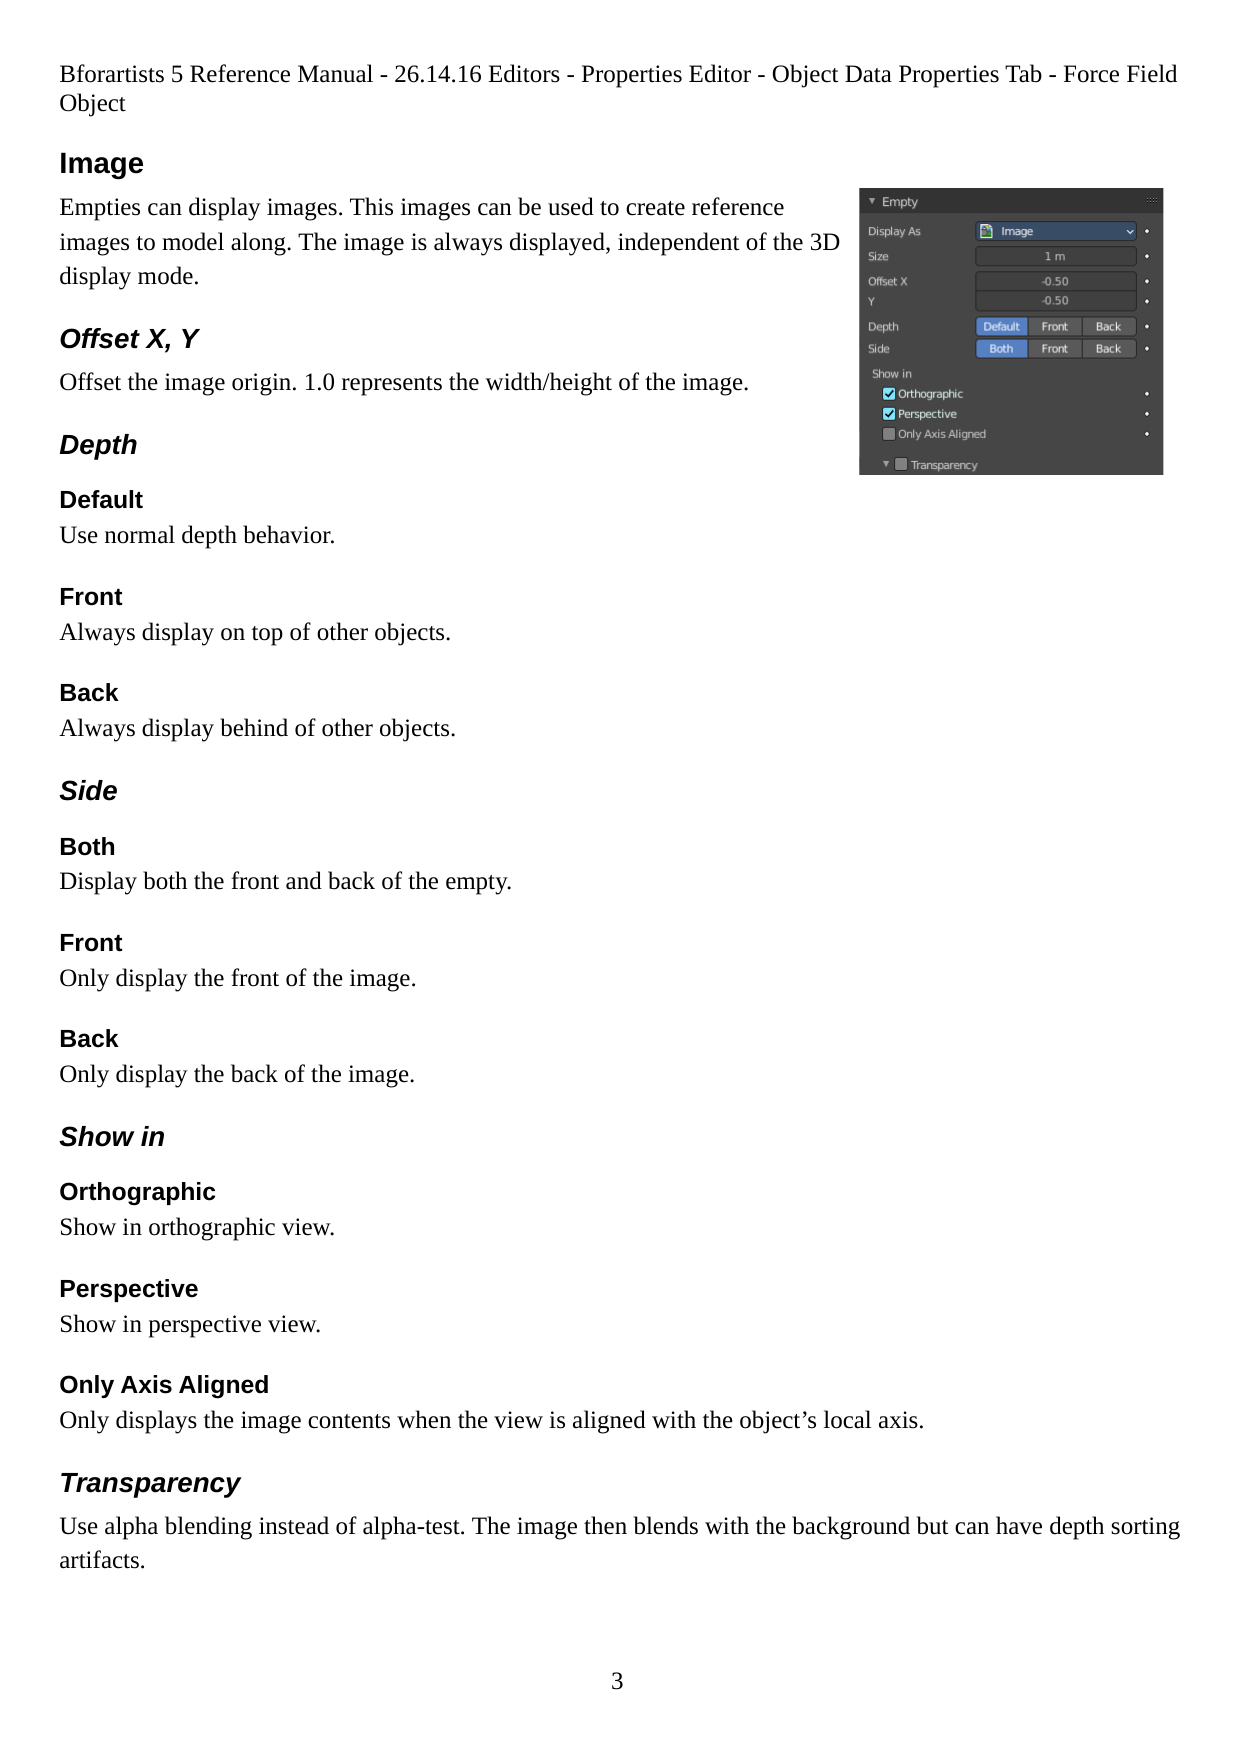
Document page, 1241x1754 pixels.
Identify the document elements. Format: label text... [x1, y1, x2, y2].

subtitle Default [59, 486, 1181, 514]
text Only displays the image contents when the view is aligned with the object’s local axis. [59, 1405, 1181, 1434]
picture [859, 188, 1164, 475]
subtitle Side [59, 775, 1181, 807]
subtitle Transparency [59, 1467, 1181, 1498]
subtitle Orthographic [59, 1177, 1181, 1206]
text Empties can display images. This images can be used to create reference images to model along. The image is always displayed, independent of the 3D display mode. [59, 192, 859, 290]
subtitle Front [59, 928, 1181, 956]
text Show in perspective view. [59, 1309, 1181, 1337]
text Use normal depth behavior. [59, 520, 1181, 549]
subtitle Back [59, 1024, 1181, 1053]
subtitle Show in [59, 1121, 1181, 1152]
text Only display the front of the image. [59, 963, 1181, 991]
subtitle Image [59, 146, 1181, 180]
subtitle Depth [59, 429, 859, 461]
subtitle Back [59, 678, 1181, 707]
subtitle Perspective [59, 1274, 1181, 1302]
subtitle [1164, 429, 1181, 461]
subtitle Front [59, 582, 1181, 611]
subtitle Both [59, 832, 1181, 860]
text Use alpha blending instead of alpha-test. The image then blends with the background but can have depth sorting artifacts. [59, 1511, 1181, 1574]
text Show in orthographic view. [59, 1212, 1181, 1241]
text Always display behind of other objects. [59, 713, 1181, 742]
text Display both the front and back of the empty. [59, 866, 1181, 895]
text Offset the image origin. 1.0 represents the width/height of the image. [59, 367, 859, 396]
subtitle Only Axis Aligned [59, 1370, 1181, 1399]
text Always display on top of other objects. [59, 617, 1181, 646]
subtitle [1164, 323, 1181, 355]
text Only display the back of the image. [59, 1059, 1181, 1088]
subtitle Offset X, Y [59, 323, 859, 355]
